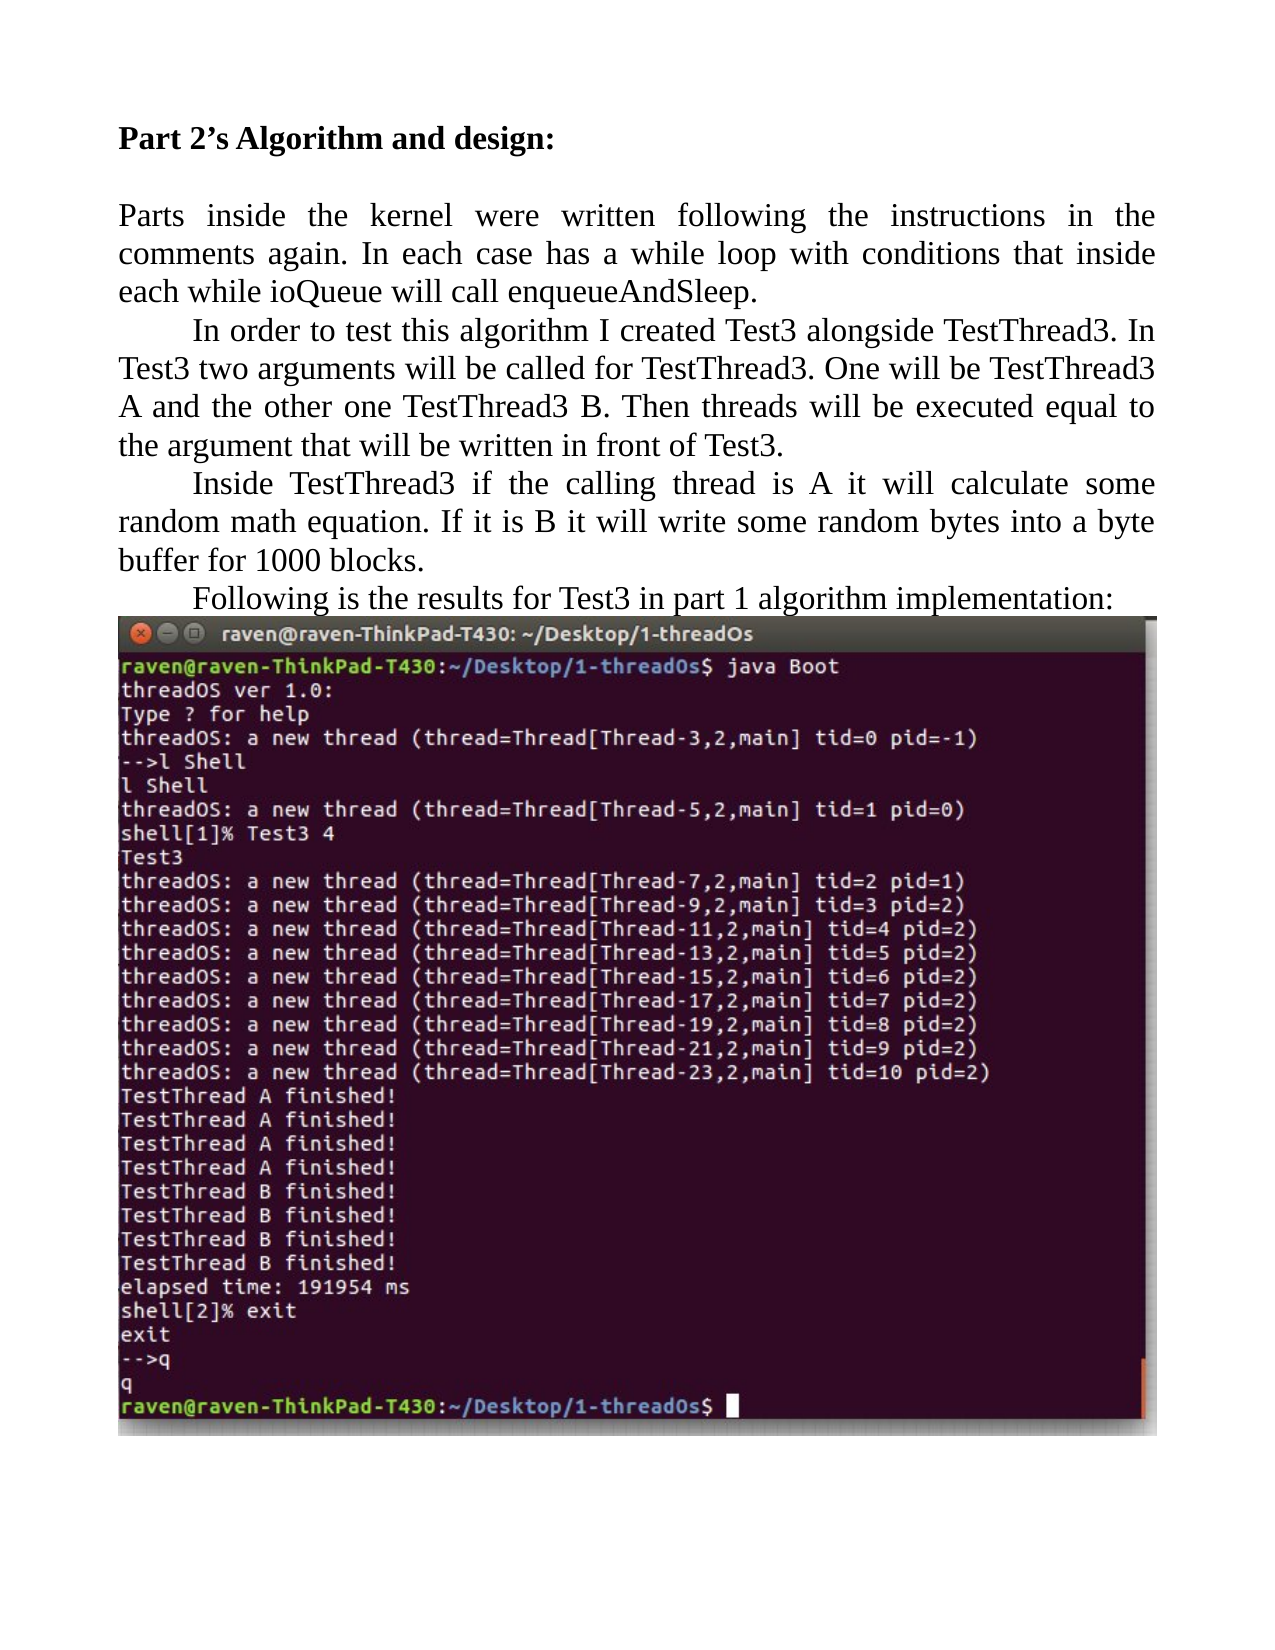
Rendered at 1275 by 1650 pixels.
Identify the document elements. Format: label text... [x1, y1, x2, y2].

text Part 2’s Algorithm and design: [118, 118, 1157, 156]
text Inside TestThread3 if the calling thread is A it will calculate some random math equation. If it is B it will write some random bytes into a byte buffer for 1000 blocks. [118, 463, 1157, 578]
text Parts inside the kernel were written following the instructions in the comments again. In each case has a while loop with conditions that inside each while ioQueue will call enqueueAndSleep. [118, 195, 1157, 310]
picture [118, 616, 1157, 1436]
text In order to test this algorithm I created Test3 alongside TestThread3. In Test3 two arguments will be called for TestThread3. One will be TestThread3 A and the other one TestThread3 B. Then threads will be executed equal to the argument that will be written in front of Test3. [118, 310, 1157, 463]
text Following is the results for Test3 in part 1 algorithm implementation: [118, 578, 1157, 616]
